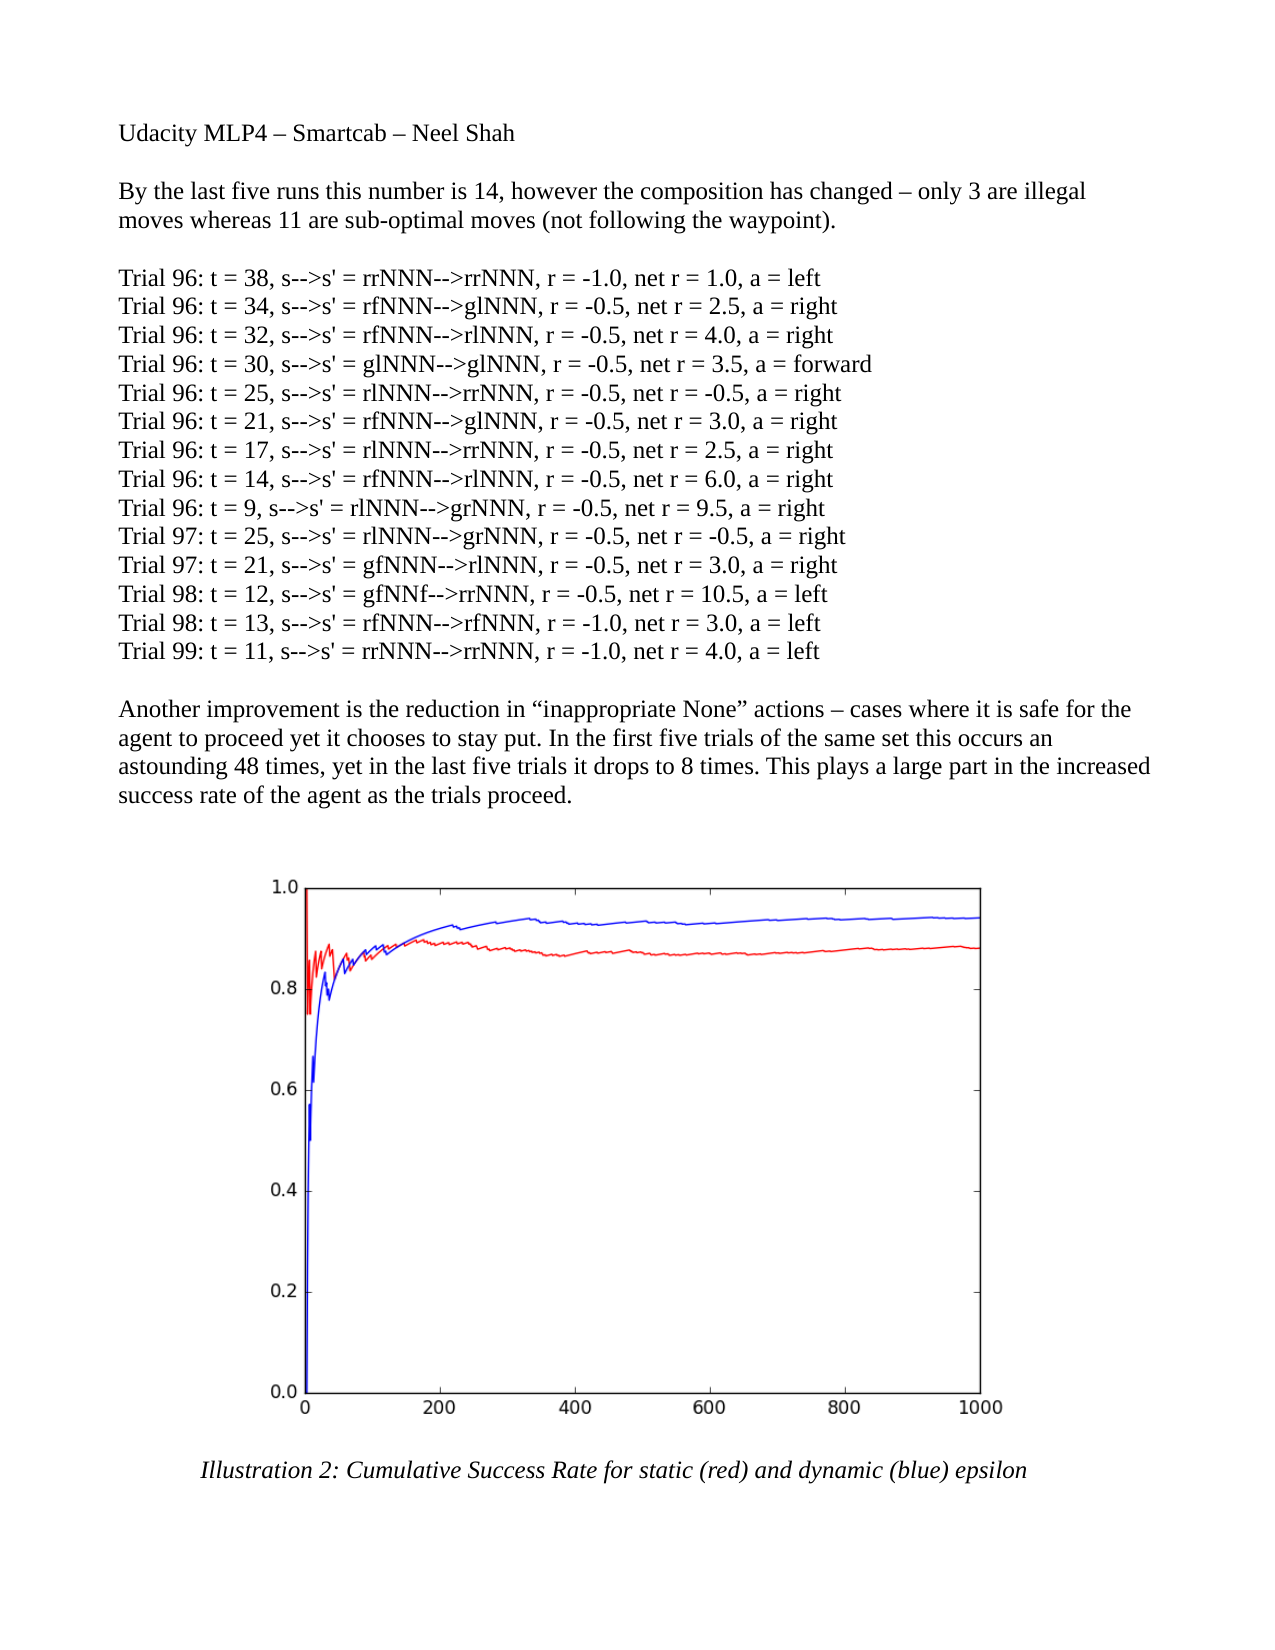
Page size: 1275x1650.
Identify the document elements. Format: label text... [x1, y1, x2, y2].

text Illustration 2: Cumulative Success Rate for static (red) and dynamic (blue) epsilon [200, 879, 1097, 1484]
picture [196, 825, 1067, 1456]
text Trial 96: t = 34, s-->s' = rfNNN-->glNNN, r = -0.5, net r = 2.5, a = right [118, 291, 1157, 320]
text Trial 98: t = 12, s-->s' = gfNNf-->rrNNN, r = -0.5, net r = 10.5, a = left [118, 579, 1157, 608]
text Trial 96: t = 30, s-->s' = glNNN-->glNNN, r = -0.5, net r = 3.5, a = forward [118, 349, 1157, 378]
text Trial 99: t = 11, s-->s' = rrNNN-->rrNNN, r = -1.0, net r = 4.0, a = left [118, 636, 1157, 665]
text Trial 96: t = 14, s-->s' = rfNNN-->rlNNN, r = -0.5, net r = 6.0, a = right [118, 464, 1157, 493]
text Trial 97: t = 25, s-->s' = rlNNN-->grNNN, r = -0.5, net r = -0.5, a = right [118, 521, 1157, 550]
text Trial 98: t = 13, s-->s' = rfNNN-->rfNNN, r = -1.0, net r = 3.0, a = left [118, 608, 1157, 636]
text By the last five runs this number is 14, however the composition has changed – only 3 are illegal moves whereas 11 are sub-optimal moves (not following the waypoint). [118, 176, 1157, 234]
text Another improvement is the reduction in “inappropriate None” actions – cases where it is safe for the agent to proceed yet it chooses to stay put. In the first five trials of the same set this occurs an astounding 48 times, yet in the last five trials it drops to 8 times. This plays a large part in the increased success rate of the agent as the trials proceed. [118, 694, 1157, 809]
text Trial 97: t = 21, s-->s' = gfNNN-->rlNNN, r = -0.5, net r = 3.0, a = right [118, 550, 1157, 579]
text Trial 96: t = 25, s-->s' = rlNNN-->rrNNN, r = -0.5, net r = -0.5, a = right [118, 378, 1157, 406]
text Trial 96: t = 9, s-->s' = rlNNN-->grNNN, r = -0.5, net r = 9.5, a = right [118, 493, 1157, 521]
text Trial 96: t = 38, s-->s' = rrNNN-->rrNNN, r = -1.0, net r = 1.0, a = left [118, 263, 1157, 291]
text Trial 96: t = 32, s-->s' = rfNNN-->rlNNN, r = -0.5, net r = 4.0, a = right [118, 320, 1157, 349]
text Trial 96: t = 21, s-->s' = rfNNN-->glNNN, r = -0.5, net r = 3.0, a = right [118, 406, 1157, 435]
text Trial 96: t = 17, s-->s' = rlNNN-->rrNNN, r = -0.5, net r = 2.5, a = right [118, 435, 1157, 464]
